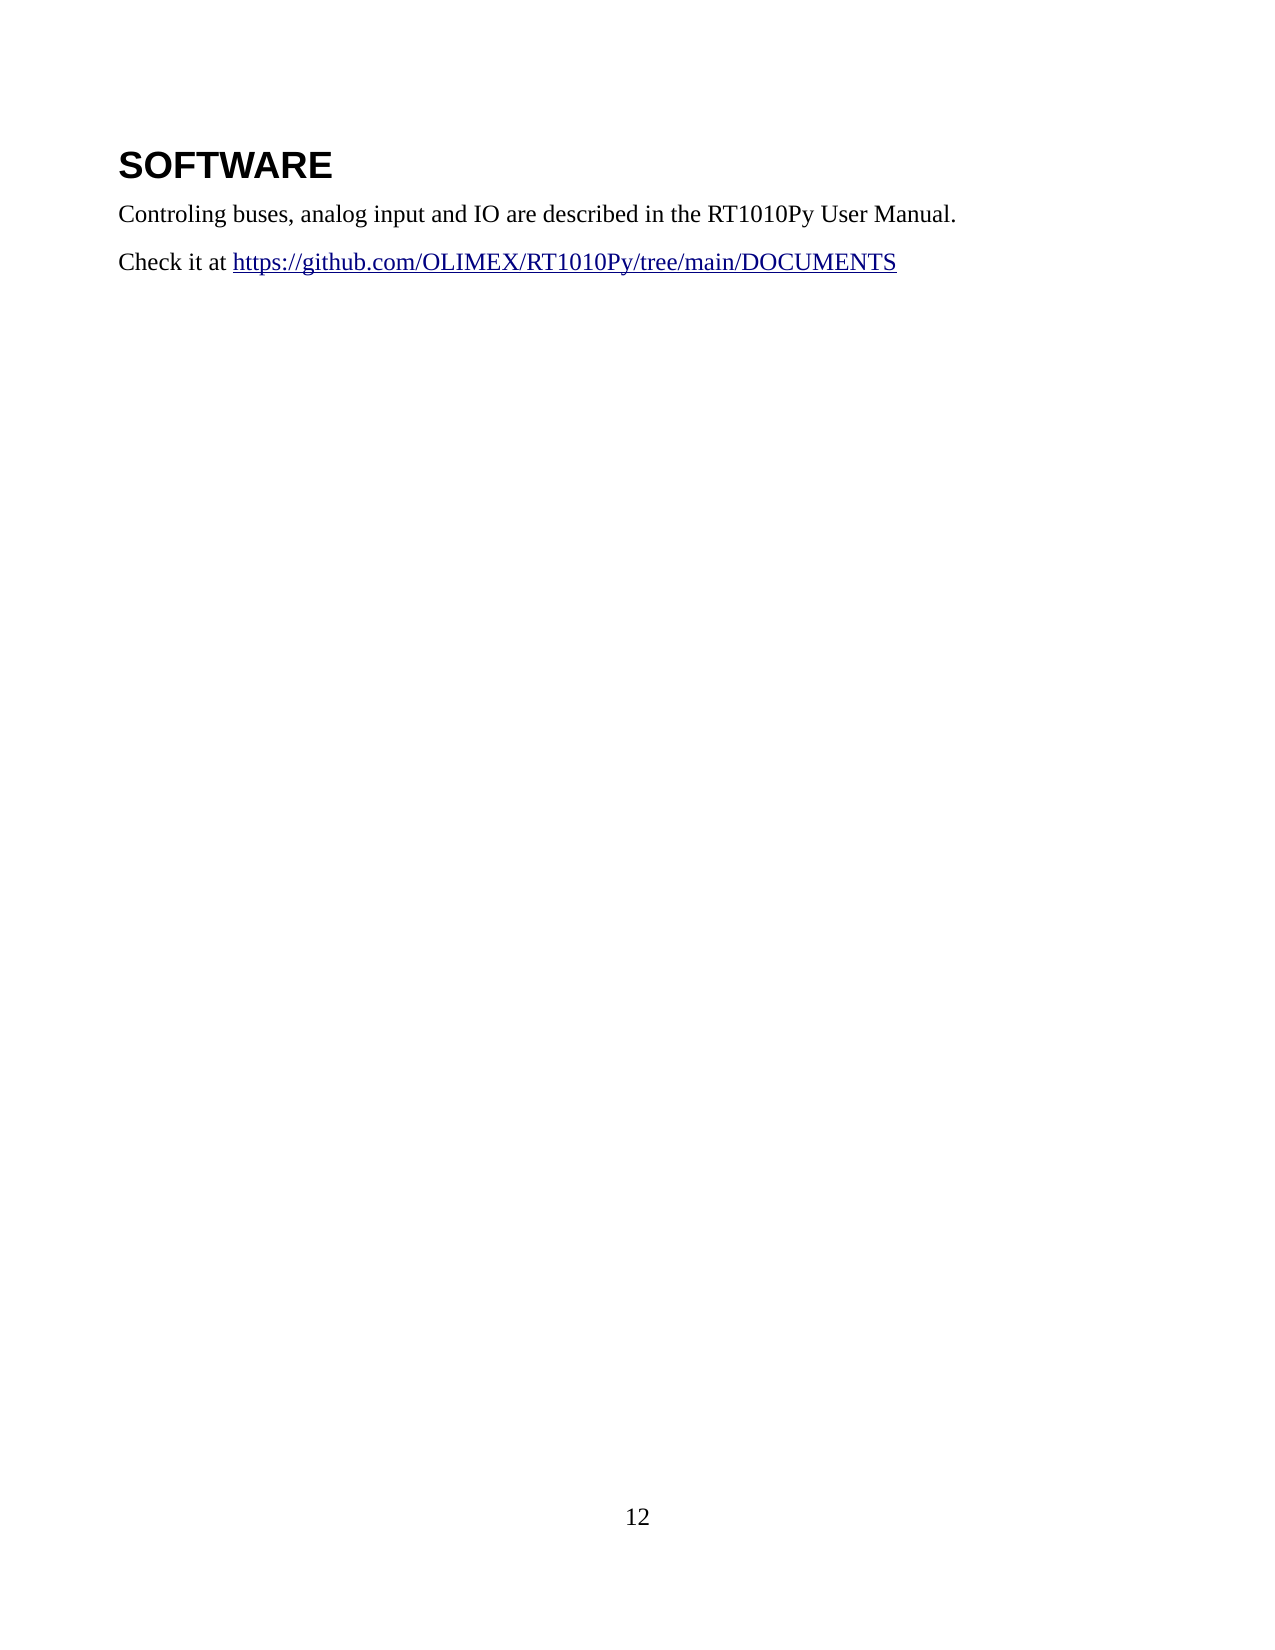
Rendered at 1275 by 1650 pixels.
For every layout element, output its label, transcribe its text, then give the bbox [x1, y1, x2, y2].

text Controling buses, analog input and IO are described in the RT1010Py User Manual. [118, 199, 1157, 228]
subtitle SOFTWARE [118, 143, 1157, 187]
text Check it at https://github.com/OLIMEX/RT1010Py/tree/main/DOCUMENTS [118, 247, 1157, 276]
